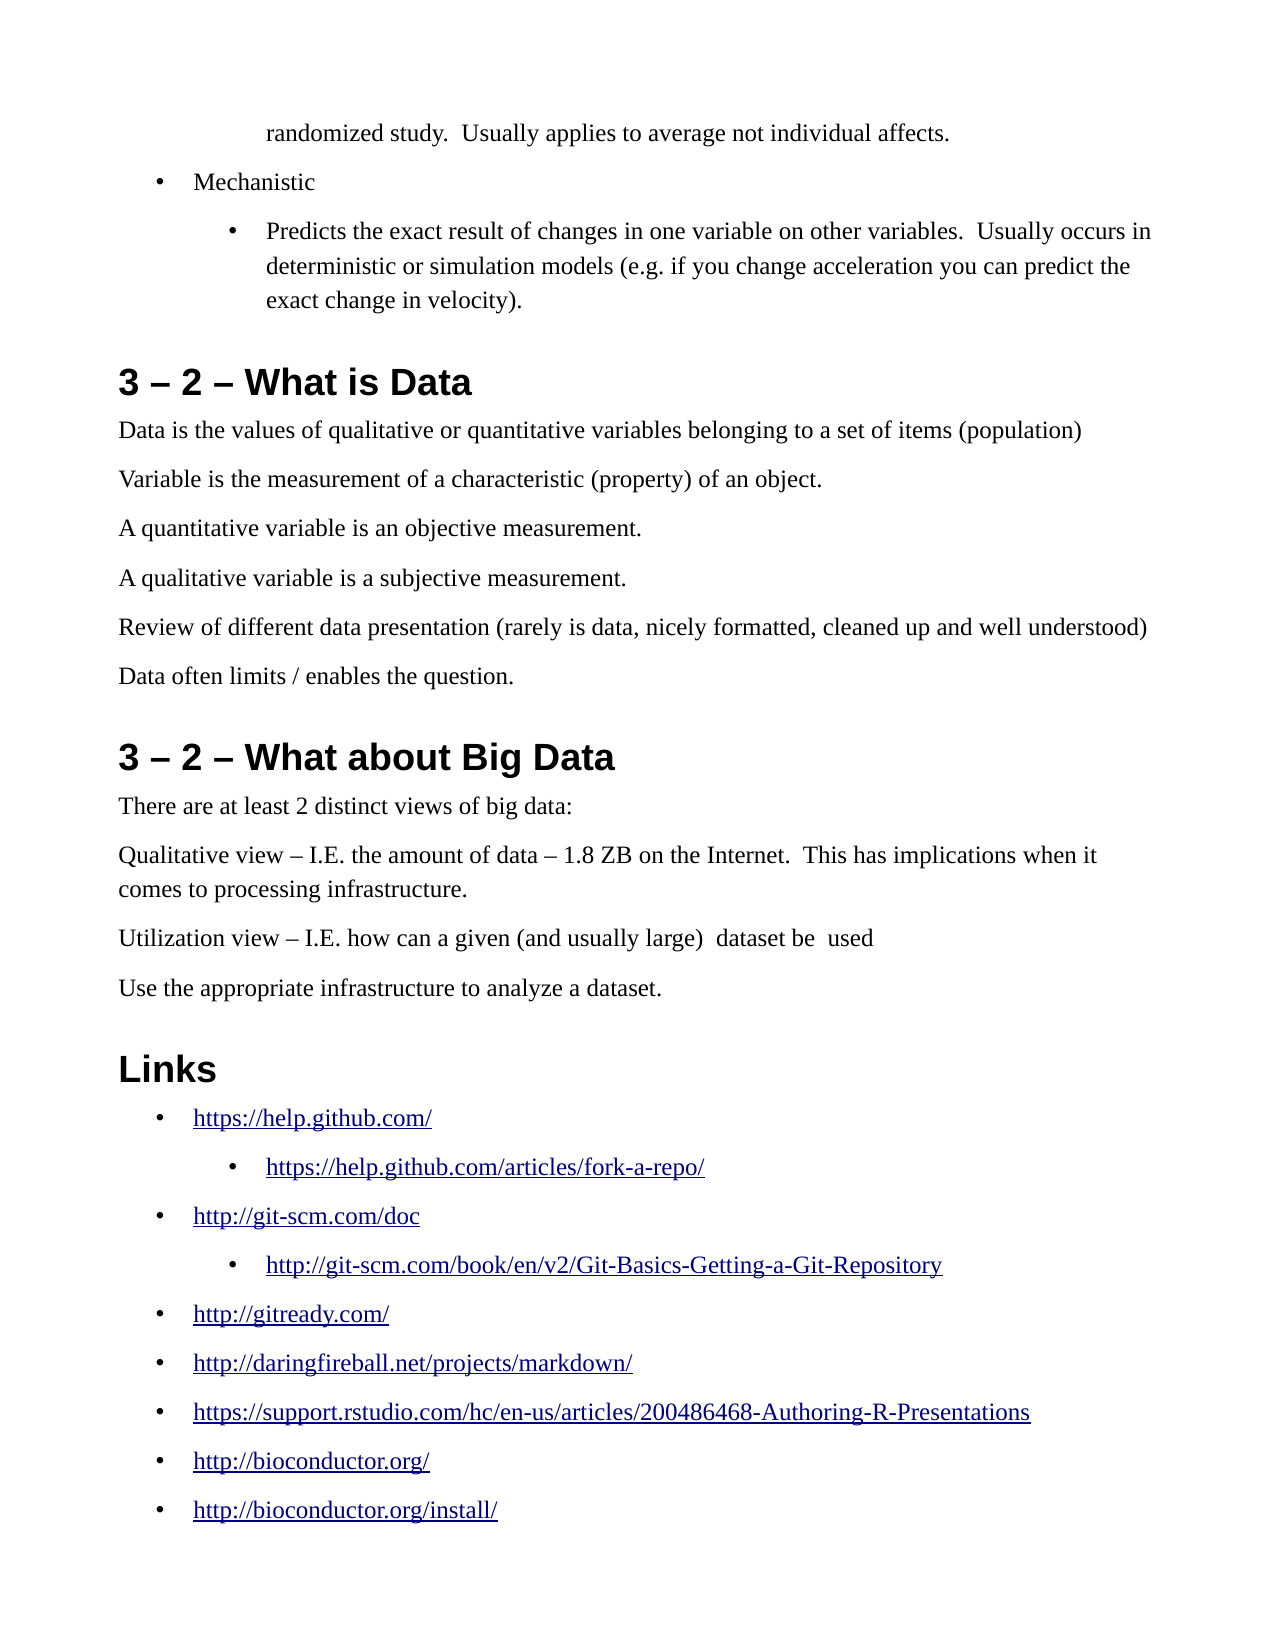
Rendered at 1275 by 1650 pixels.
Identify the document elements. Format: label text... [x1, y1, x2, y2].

text Review of different data presentation (rarely is data, nicely formatted, cleaned up and well understood) [118, 612, 1157, 640]
text Data often limits / enables the question. [118, 661, 1157, 689]
text A qualitative variable is a subjective measurement. [118, 563, 1157, 591]
text Use the appropriate infrastructure to analyze a dataset. [118, 973, 1157, 1001]
list http://git-scm.com/doc [156, 1201, 1157, 1230]
subtitle 3 – 2 – What about Big Data [118, 735, 1157, 778]
list Predicts the exact result of changes in one variable on other variables. Usually occurs in deterministic or simulation models (e.g. if you change acceleration you can predict the exact change in velocity). [228, 216, 1157, 314]
list randomized study. Usually applies to average not individual affects. [228, 118, 1157, 147]
list http://gitready.com/ [156, 1299, 1157, 1328]
list https://help.github.com/ [156, 1103, 1157, 1132]
text There are at least 2 distinct views of big data: [118, 791, 1157, 820]
text Qualitative view – I.E. the amount of data – 1.8 ZB on the Internet. This has implications when it comes to processing infrastructure. [118, 840, 1157, 903]
subtitle 3 – 2 – What is Data [118, 359, 1157, 403]
list Mechanistic [156, 167, 1157, 196]
subtitle Links [118, 1047, 1157, 1090]
list https://help.github.com/articles/fork-a-repo/ [228, 1152, 1157, 1181]
list http://bioconductor.org/install/ [156, 1495, 1157, 1524]
list http://bioconductor.org/ [156, 1446, 1157, 1475]
list http://git-scm.com/book/en/v2/Git-Basics-Getting-a-Git-Repository [228, 1250, 1157, 1279]
text A quantitative variable is an objective measurement. [118, 513, 1157, 542]
list https://support.rstudio.com/hc/en-us/articles/200486468-Authoring-R-Presentations [156, 1397, 1157, 1426]
text Utilization view – I.E. how can a given (and usually large) dataset be used [118, 923, 1157, 952]
text Variable is the measurement of a characteristic (property) of an object. [118, 464, 1157, 493]
list http://daringfireball.net/projects/markdown/ [156, 1348, 1157, 1377]
text Data is the values of qualitative or quantitative variables belonging to a set of items (population) [118, 415, 1157, 444]
